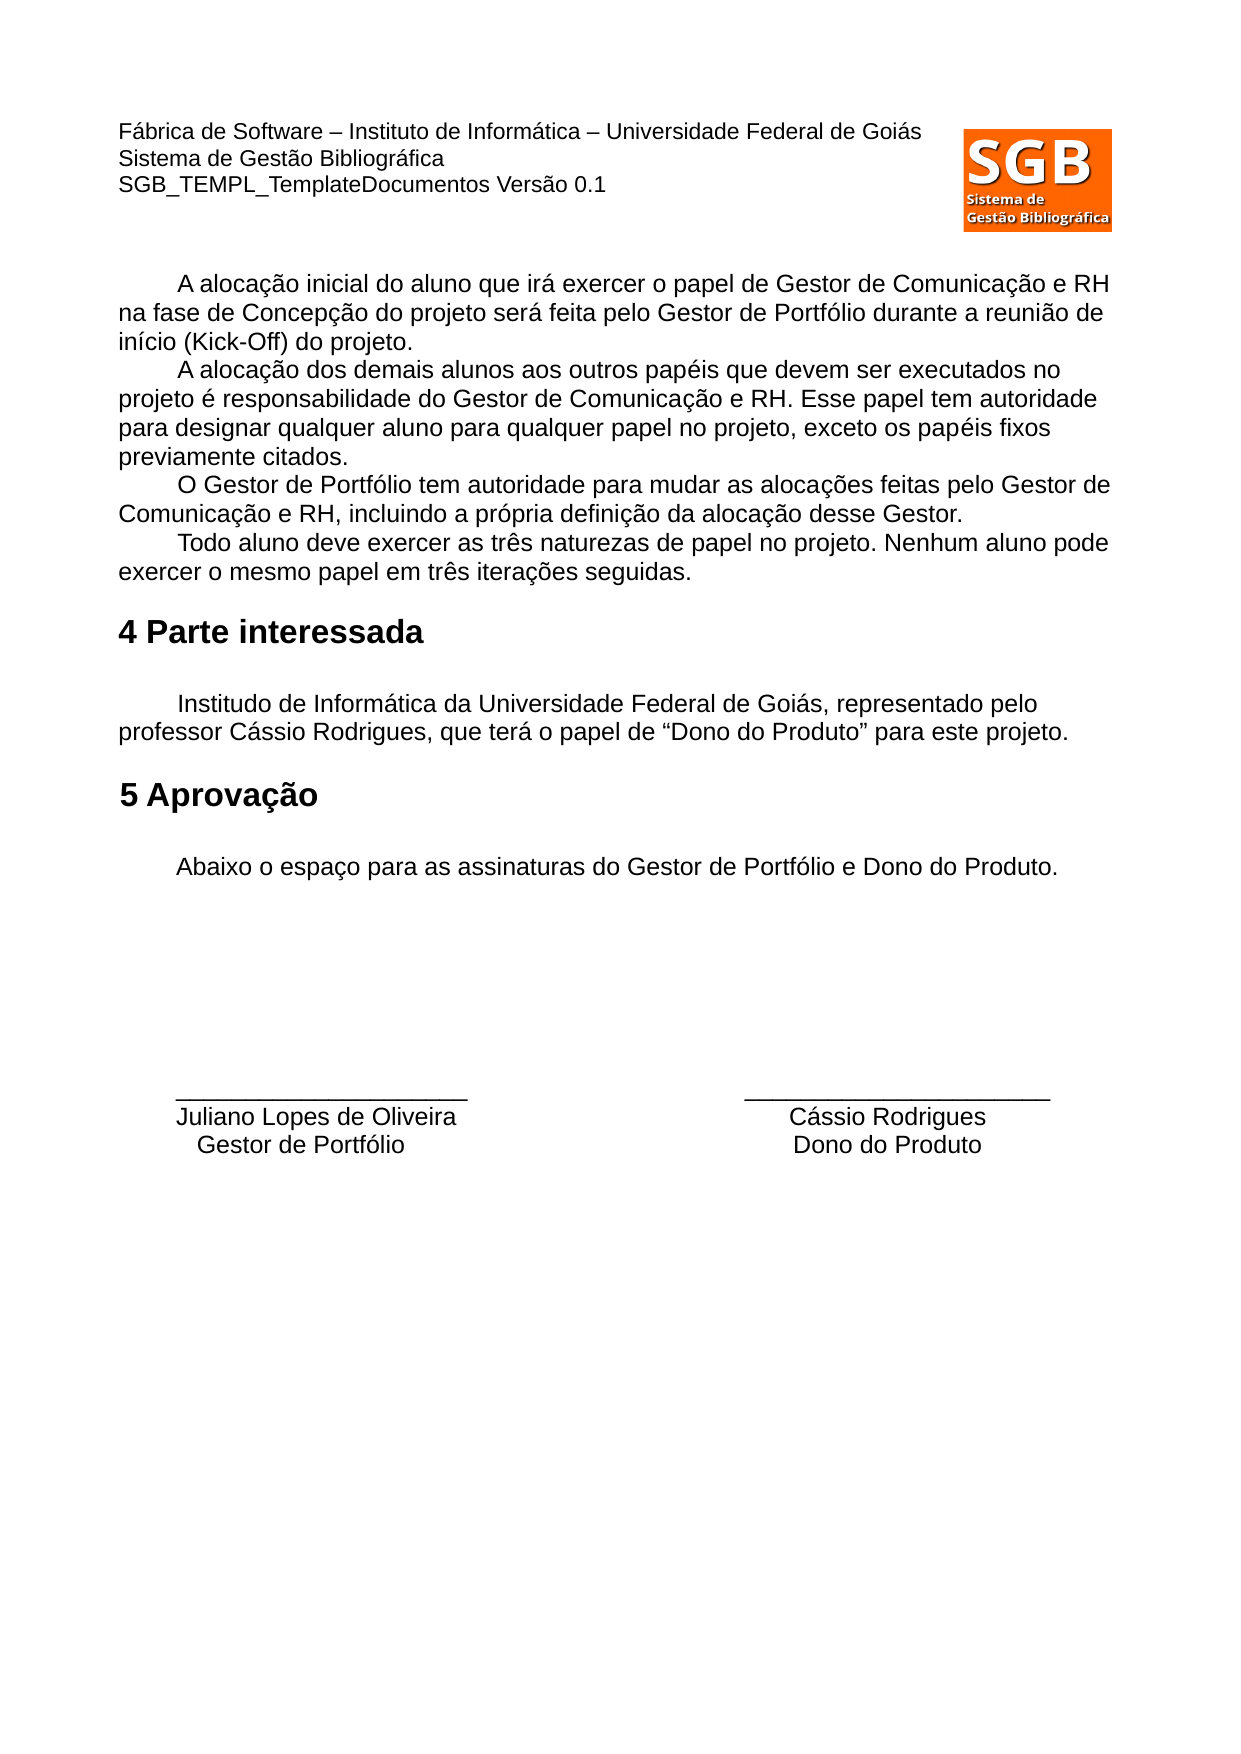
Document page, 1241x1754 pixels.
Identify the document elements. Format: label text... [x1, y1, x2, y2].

subtitle Institudo de Informática da Universidade Federal de Goiás, representado pelo professor Cássio Rodrigues, que terá o papel de “Dono do Produto” para este projeto. [118, 689, 1122, 746]
subtitle _____________________ ______________________ [118, 1073, 1122, 1101]
subtitle Juliano Lopes de Oliveira Cássio Rodrigues [118, 1101, 1122, 1130]
picture [963, 129, 1112, 232]
text Todo aluno deve exercer as três naturezas de papel no projeto. Nenhum aluno pode exercer o mesmo papel em três iterações seguidas. [118, 528, 1122, 585]
text A alocação dos demais alunos aos outros papéis que devem ser executados no projeto é responsabilidade do Gestor de Comunicação e RH. Esse papel tem autoridade para designar qualquer aluno para qualquer papel no projeto, exceto os papéis fixos previamente citados. [118, 355, 1122, 470]
subtitle Gestor de Portfólio Dono do Produto [118, 1130, 1122, 1159]
subtitle Abaixo o espaço para as assinaturas do Gestor de Portfólio e Dono do Produto. [118, 852, 1122, 881]
text O Gestor de Portfólio tem autoridade para mudar as alocações feitas pelo Gestor de Comunicação e RH, incluindo a própria definição da alocação desse Gestor. [118, 470, 1122, 528]
text A alocação inicial do aluno que irá exercer o papel de Gestor de Comunicação e RH na fase de Concepção do projeto será feita pelo Gestor de Portfólio durante a reunião de início (Kick-Off) do projeto. [118, 269, 1122, 355]
subtitle 5 Aprovação [118, 775, 1122, 813]
subtitle 4 Parte interessada [118, 612, 1122, 650]
